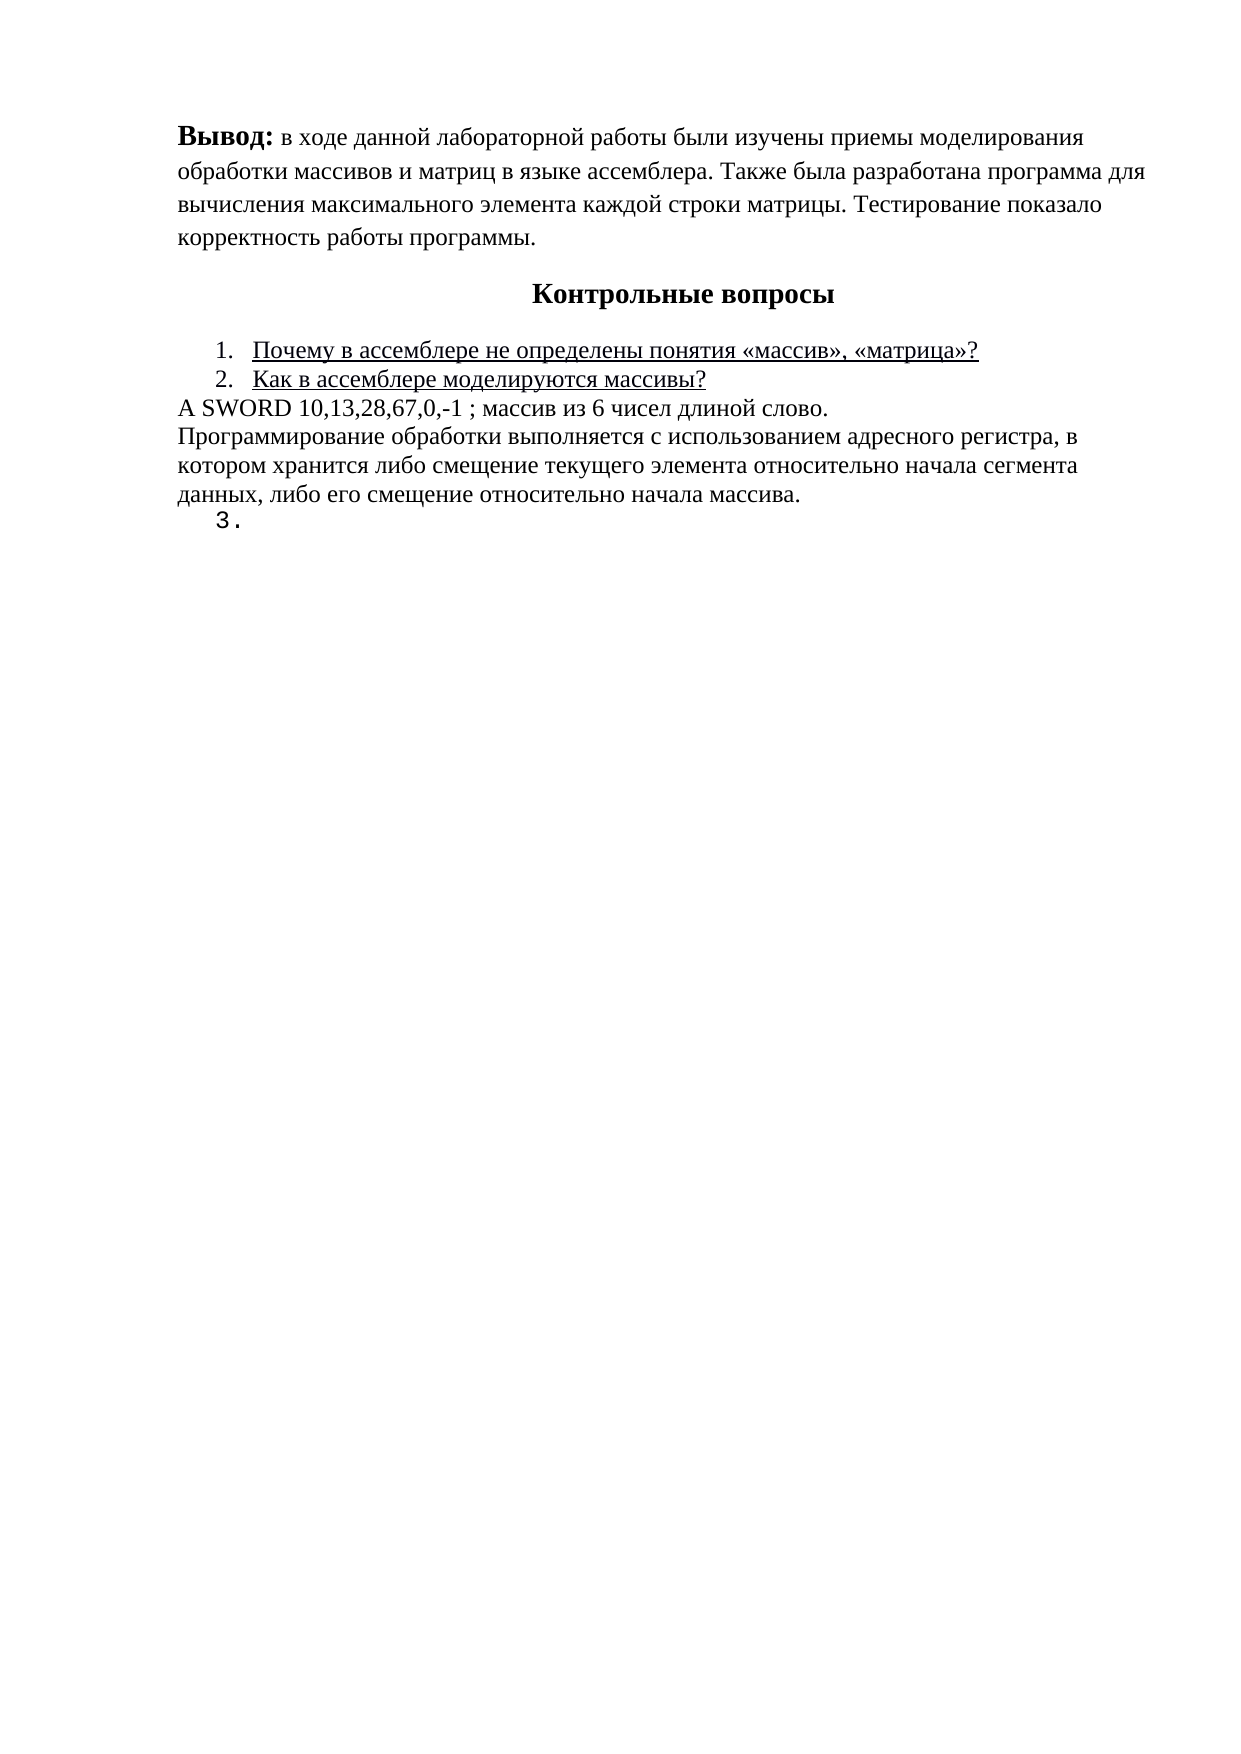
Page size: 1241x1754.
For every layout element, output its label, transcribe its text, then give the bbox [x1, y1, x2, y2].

list Как в ассемблере моделируются массивы? [215, 364, 1152, 393]
text A SWORD 10,13,28,67,0,-1 ; массив из 6 чисел длиной слово. [177, 393, 1152, 421]
text Программирование обработки выполняется с использованием адресного регистра, в котором хранится либо смещение текущего элемента относительно начала сегмента данных, либо его смещение относительно начала массива. [177, 421, 1152, 508]
text Вывод: в ходе данной лабораторной работы были изучены приемы моделирования обработки массивов и матриц в языке ассемблера. Также была разработана программа для вычисления максимального элемента каждой строки матрицы. Тестирование показало корректность работы программы. [177, 118, 1152, 251]
text Контрольные вопросы [215, 276, 1152, 309]
list Почему в ассемблере не определены понятия «массив», «матрица»? [215, 335, 1152, 364]
